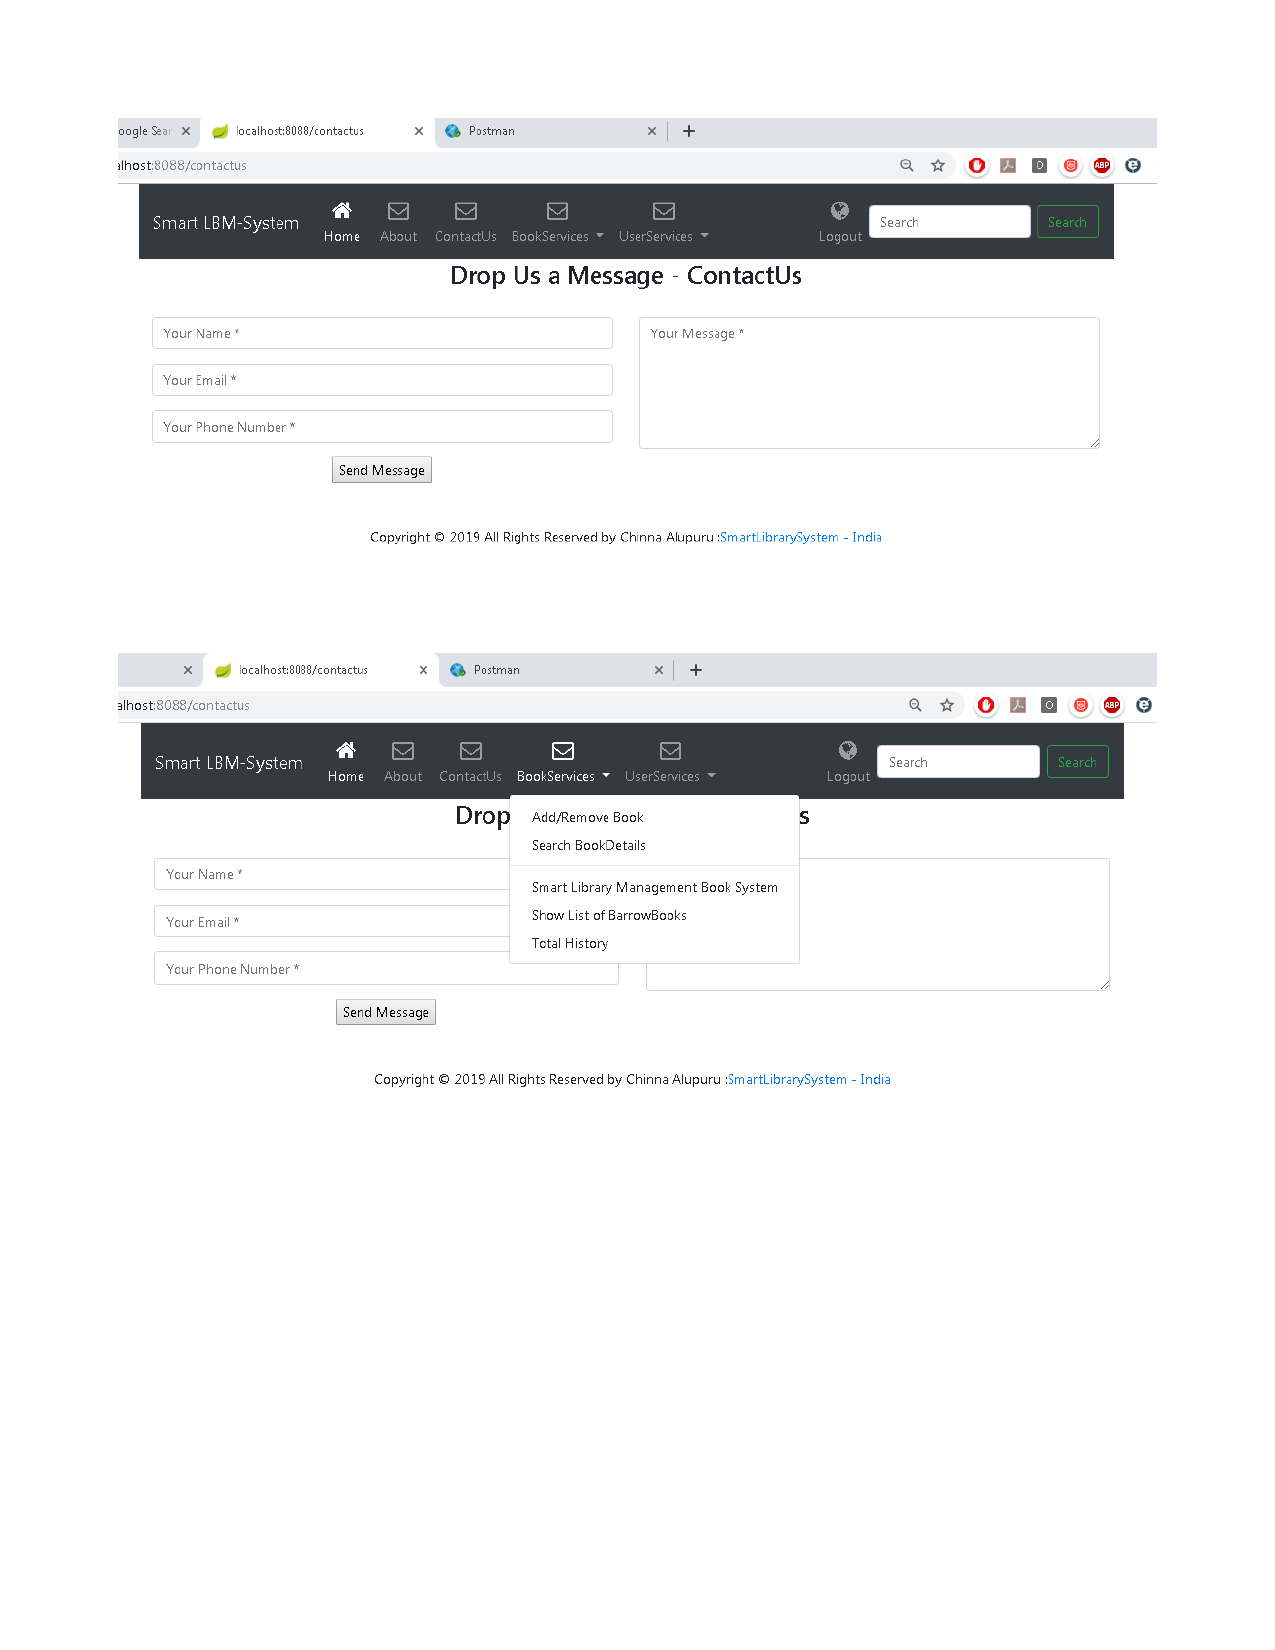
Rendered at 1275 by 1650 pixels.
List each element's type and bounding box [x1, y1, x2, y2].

picture [118, 653, 1157, 1208]
picture [118, 118, 1157, 626]
